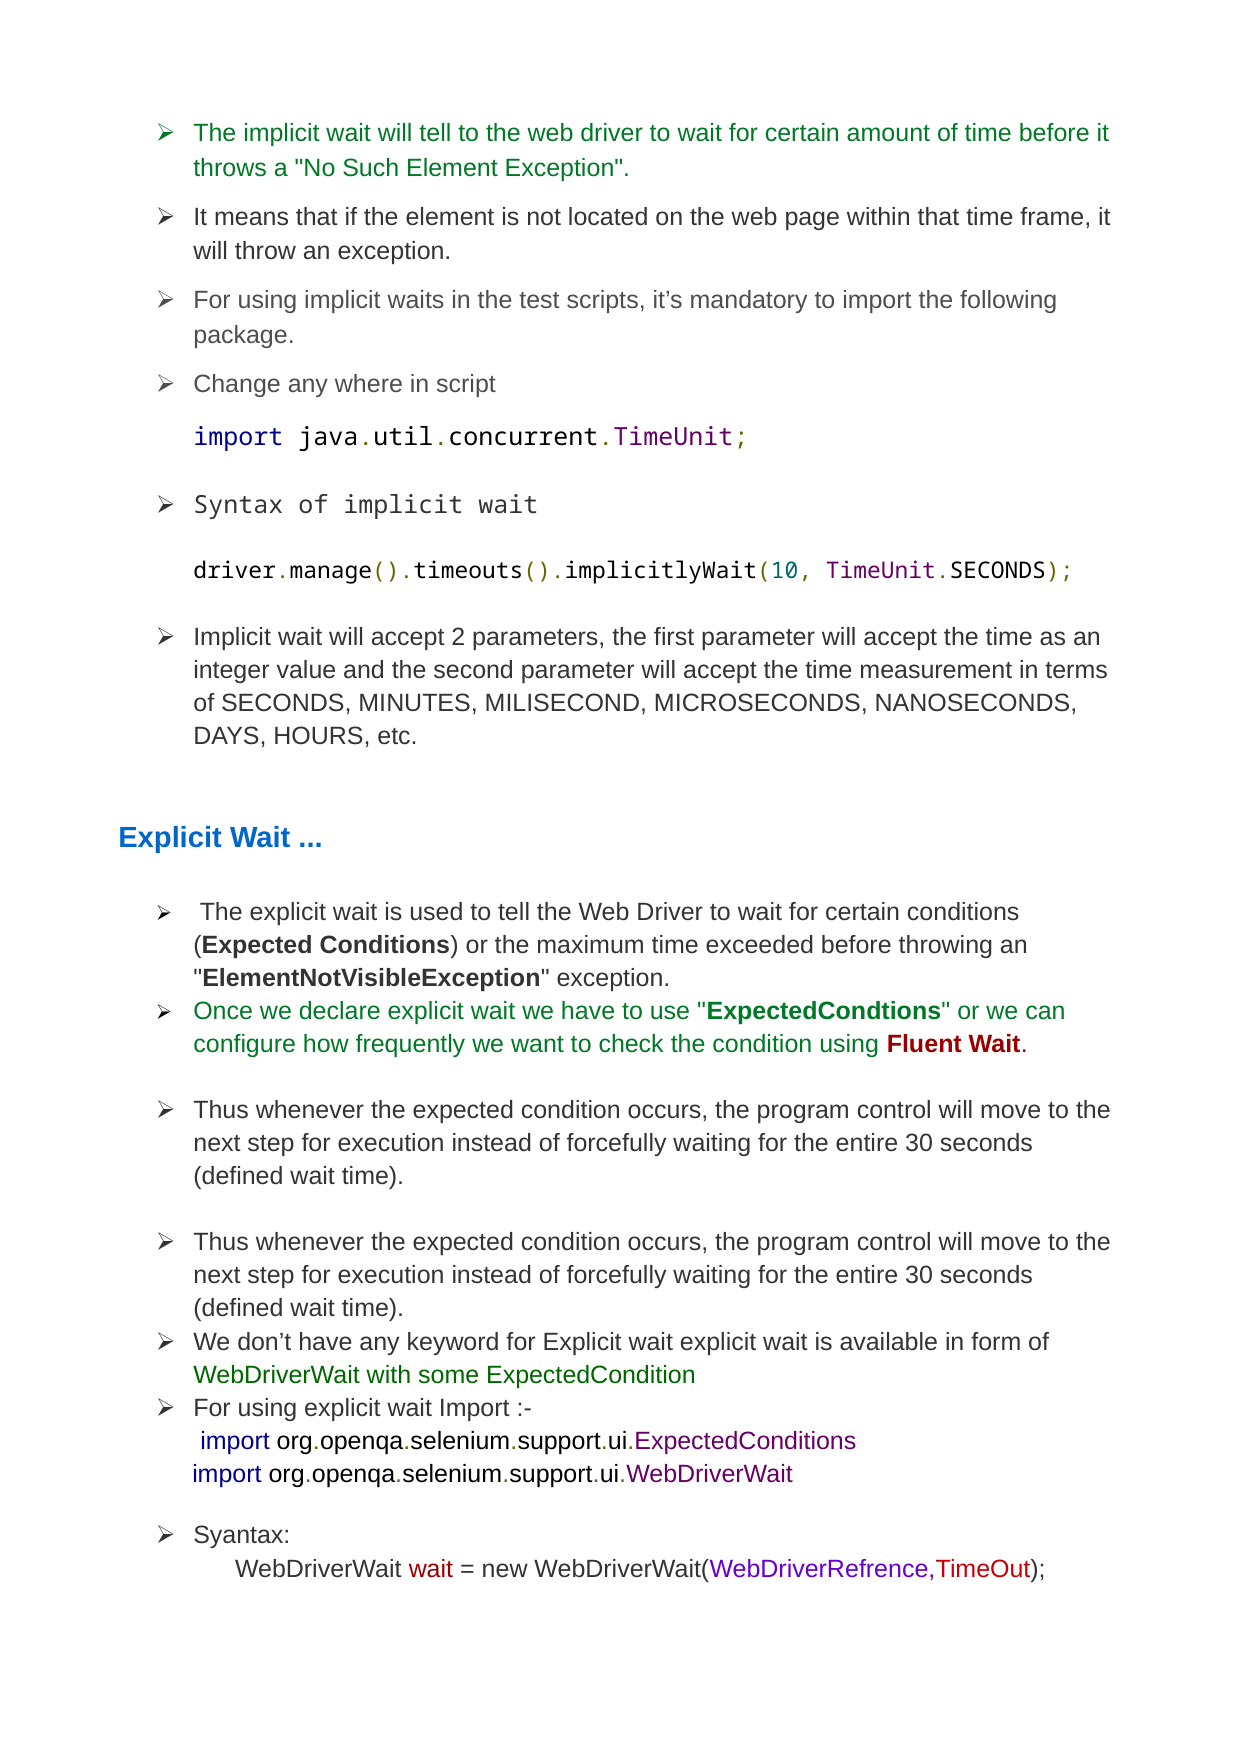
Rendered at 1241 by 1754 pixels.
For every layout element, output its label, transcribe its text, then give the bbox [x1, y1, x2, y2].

list Once we declare explicit wait we have to use "ExpectedCondtions" or we can configure how frequently we want to check the condition using Fluent Wait. [156, 996, 1122, 1058]
list We don’t have any keyword for Explicit wait explicit wait is available in form of WebDriverWait with some ExpectedCondition [156, 1326, 1122, 1388]
list It means that if the element is not located on the web page within that time frame, it will throw an exception. [156, 202, 1122, 265]
list Change any where in script [156, 369, 1122, 398]
list Thus whenever the expected condition occurs, the program control will move to the next step for execution instead of forcefully waiting for the entire 30 seconds (defined wait time). [156, 1095, 1122, 1190]
list Implicit wait will accept 2 parameters, the first parameter will accept the time as an integer value and the second parameter will accept the time measurement in terms of SECONDS, MINUTES, MILISECOND, MICROSECONDS, NANOSECONDS, DAYS, HOURS, etc. [156, 622, 1122, 749]
list Syantax: [156, 1521, 1122, 1549]
list The implicit wait will tell to the web driver to wait for certain amount of time before it throws a "No Such Element Exception". [156, 118, 1122, 181]
text import org.openqa.selenium.support.ui.WebDriverWait [118, 1459, 1122, 1487]
list driver.manage().timeouts().implicitlyWait(10, TimeUnit.SECONDS); [156, 554, 1122, 586]
list The explicit wait is used to tell the Web Driver to wait for certain conditions (Expected Conditions) or the maximum time exceeded before throwing an "ElementNotVisibleException" exception. [156, 897, 1122, 992]
list import org.openqa.selenium.support.ui.ExpectedConditions [156, 1426, 1122, 1454]
list Thus whenever the expected condition occurs, the program control will move to the next step for execution instead of forcefully waiting for the entire 30 seconds (defined wait time). [156, 1227, 1122, 1322]
list WebDriverWait wait = new WebDriverWait(WebDriverRefrence,TimeOut); [156, 1554, 1122, 1582]
list Syntax of implicit wait [156, 486, 1122, 520]
list import java.util.concurrent.TimeUnit; [156, 418, 1122, 452]
text Explicit Wait ... [118, 820, 1122, 853]
list For using explicit wait Import :- [156, 1393, 1122, 1421]
list For using implicit waits in the test scripts, it’s mandatory to import the following package. [156, 285, 1122, 349]
